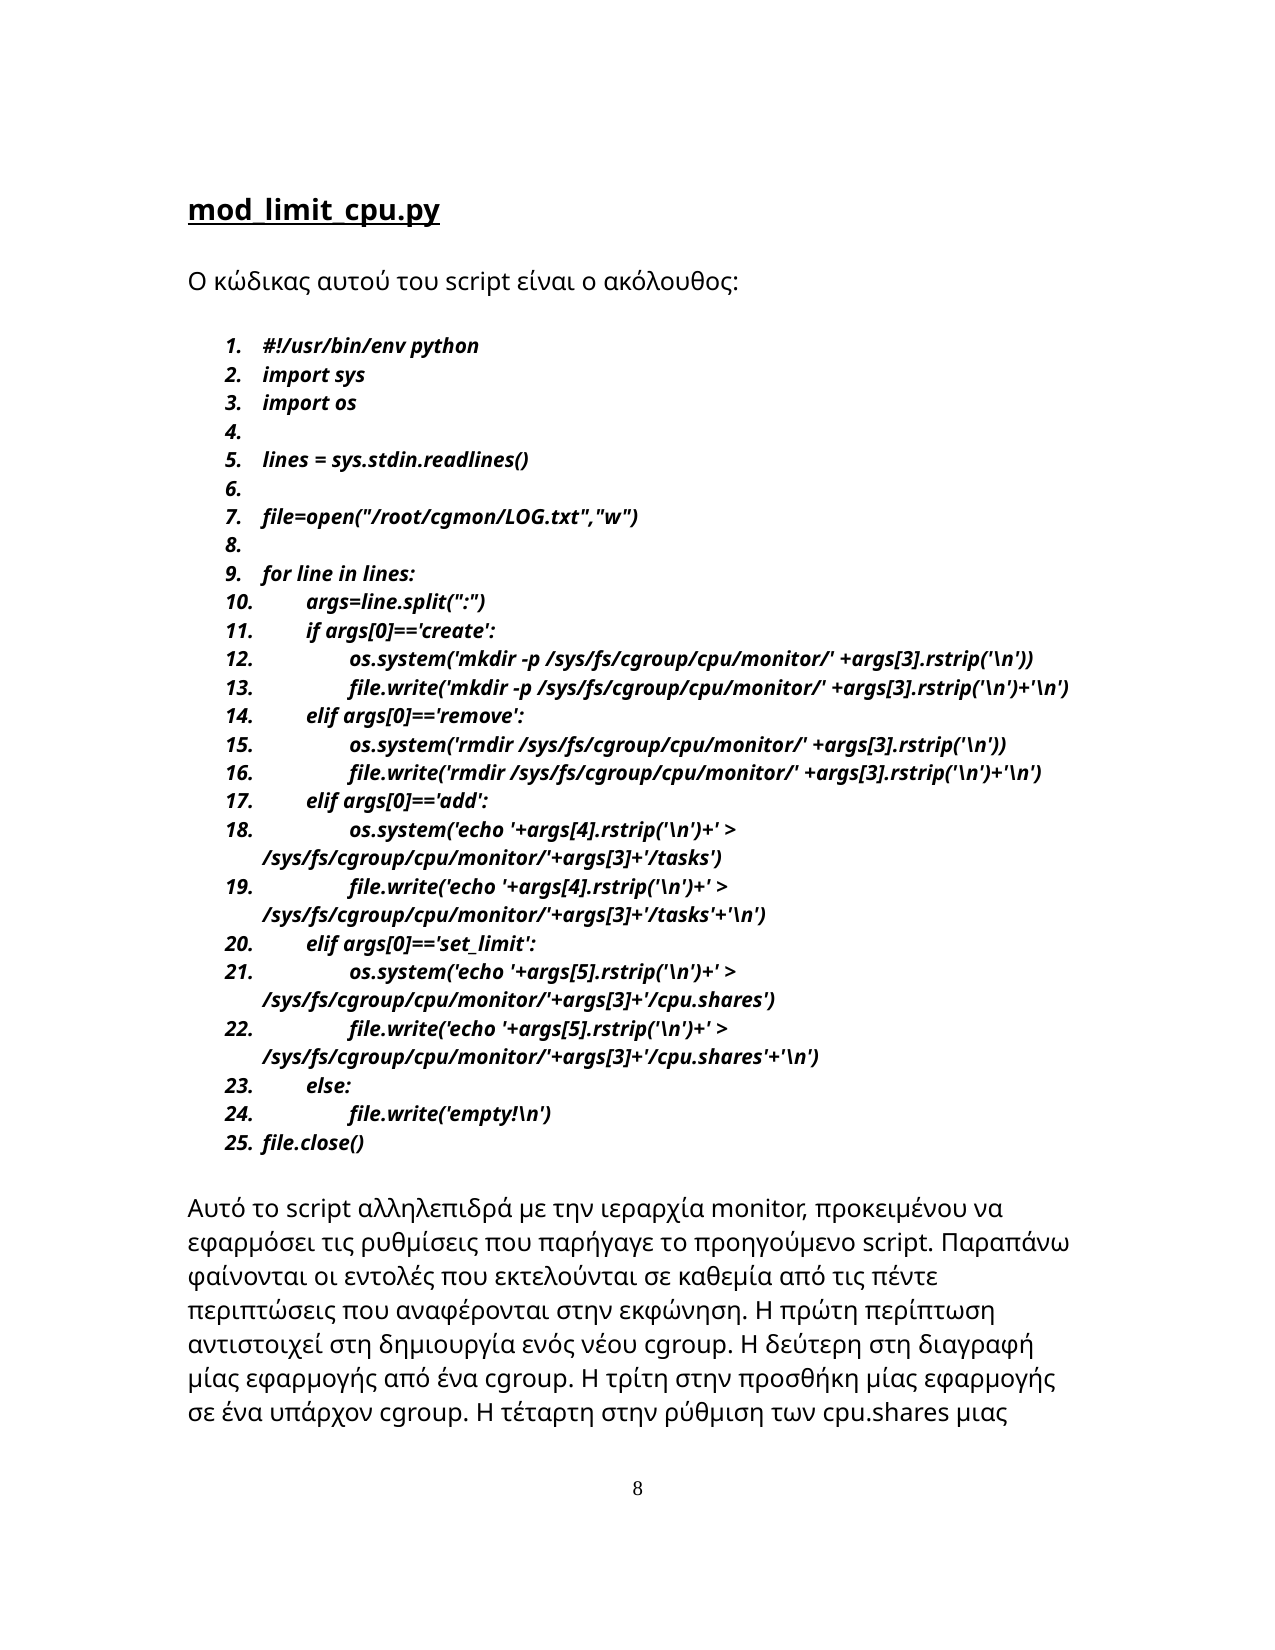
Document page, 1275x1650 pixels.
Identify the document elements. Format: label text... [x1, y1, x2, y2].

text mod_limit_cpu.py [187, 190, 1087, 229]
list import sys [225, 360, 1087, 388]
list os.system('echo '+args[5].rstrip('\n')+' > /sys/fs/cgroup/cpu/monitor/'+args[3]+'/cpu.shares') [225, 957, 1087, 1014]
list file=open("/root/cgmon/LOG.txt","w") [225, 502, 1087, 531]
list elif args[0]=='set_limit': [225, 929, 1087, 957]
list os.system('mkdir -p /sys/fs/cgroup/cpu/monitor/' +args[3].rstrip('\n')) [225, 644, 1087, 673]
list elif args[0]=='add': [225, 787, 1087, 815]
list #!/usr/bin/env python [225, 332, 1087, 360]
list os.system('echo '+args[4].rstrip('\n')+' > /sys/fs/cgroup/cpu/monitor/'+args[3]+'/tasks') [225, 815, 1087, 872]
list else: [225, 1071, 1087, 1099]
list file.write('empty!\n') [225, 1099, 1087, 1128]
list import os [225, 388, 1087, 417]
text Αυτό το script αλληλεπιδρά με την ιεραρχία monitor, προκειμένου να εφαρμόσει τις ρυθμίσεις που παρήγαγε το προηγούμενο script. Παραπάνω φαίνονται οι εντολές που εκτελούνται σε καθεμία από τις πέντε περιπτώσεις που αναφέρονται στην εκφώνηση. Η πρώτη περίπτωση αντιστοιχεί στη δημιουργία ενός νέου cgroup. Η δεύτερη στη διαγραφή μίας εφαρμογής από ένα cgroup. Η τρίτη στην προσθήκη μίας εφαρμογής σε ένα υπάρχον cgroup. Η τέταρτη στην ρύθμιση των cpu.shares μιας [187, 1190, 1087, 1429]
list file.write('echo '+args[5].rstrip('\n')+' > /sys/fs/cgroup/cpu/monitor/'+args[3]+'/cpu.shares'+'\n') [225, 1014, 1087, 1071]
list file.close() [225, 1128, 1087, 1156]
list file.write('echo '+args[4].rstrip('\n')+' > /sys/fs/cgroup/cpu/monitor/'+args[3]+'/tasks'+'\n') [225, 872, 1087, 929]
list args=line.split(":") [225, 587, 1087, 616]
text Ο κώδικας αυτού του script είναι ο ακόλουθος: [187, 263, 1087, 297]
list file.write('rmdir /sys/fs/cgroup/cpu/monitor/' +args[3].rstrip('\n')+'\n') [225, 758, 1087, 787]
list file.write('mkdir -p /sys/fs/cgroup/cpu/monitor/' +args[3].rstrip('\n')+'\n') [225, 673, 1087, 701]
list elif args[0]=='remove': [225, 701, 1087, 730]
list lines = sys.stdin.readlines() [225, 445, 1087, 474]
list if args[0]=='create': [225, 616, 1087, 644]
list os.system('rmdir /sys/fs/cgroup/cpu/monitor/' +args[3].rstrip('\n')) [225, 730, 1087, 758]
list for line in lines: [225, 559, 1087, 587]
